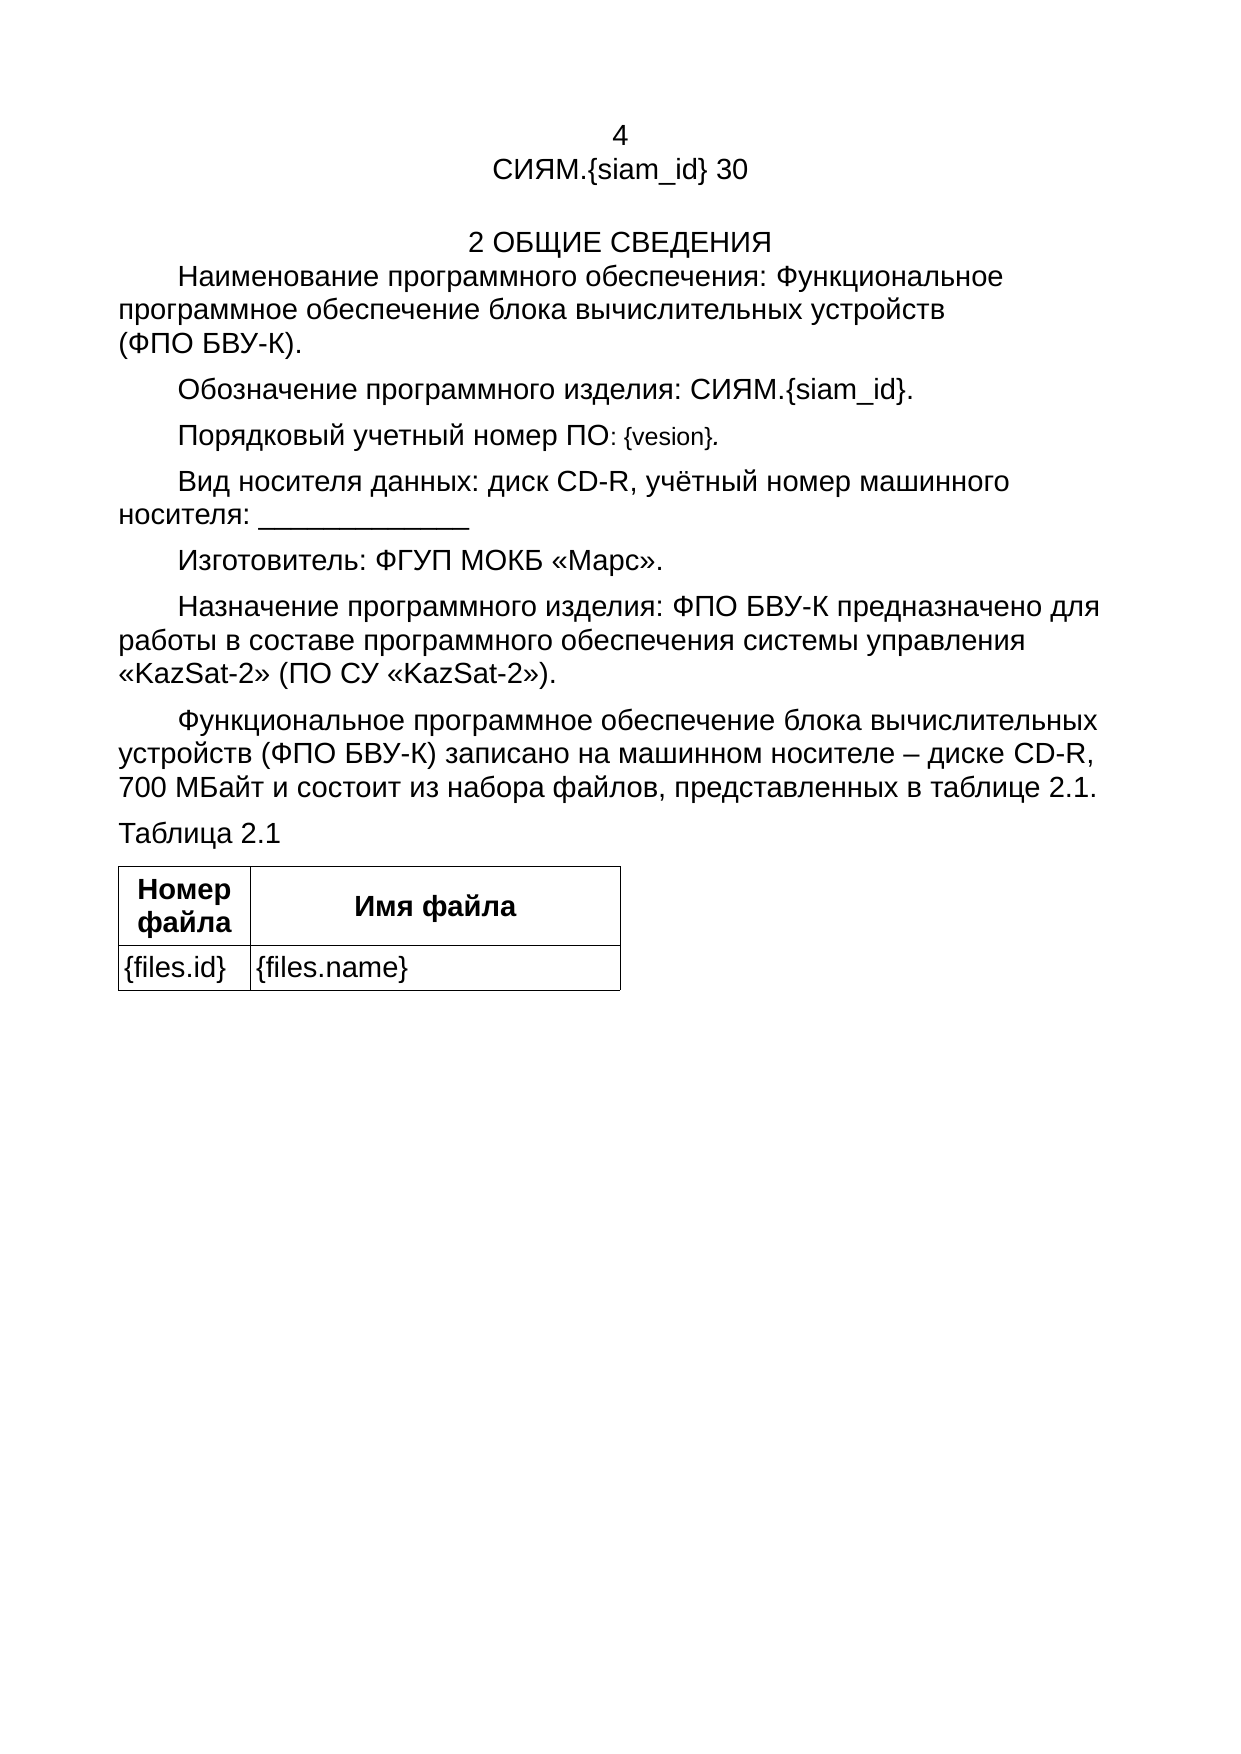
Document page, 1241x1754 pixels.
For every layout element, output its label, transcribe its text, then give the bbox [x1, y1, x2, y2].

table_cell {files.name} [251, 946, 620, 990]
table_cell {files.id} [119, 946, 250, 990]
text Назначение программного изделия: ФПО БВУ-К предназначено для работы в составе программного обеспечения системы управления «KazSat-2» (ПО СУ «KazSat-2»). [118, 589, 1122, 690]
text Функциональное программное обеспечение блока вычислительных устройств (ФПО БВУ-К) записано на машинном носителе – диске CD-R, 700 МБайт и состоит из набора файлов, представленных в таблице 2.1. [118, 703, 1122, 803]
text Наименование программного обеспечения: Функциональное программное обеспечение блока вычислительных устройств (ФПО БВУ‑К). [118, 259, 1122, 359]
text Изготовитель: ФГУП МОКБ «Марс». [118, 543, 1122, 577]
text Обозначение программного изделия: СИЯМ.{siam_id}. [118, 372, 1122, 405]
table_header Номер файла [119, 867, 250, 945]
text Порядковый учетный номер ПО: {vesion}. [118, 418, 1122, 451]
subtitle 2 ОБЩИЕ СВЕДЕНИЯ [118, 225, 1122, 259]
subtitle Таблица 2.1 [118, 816, 1122, 849]
text Вид носителя данных: диск CD-R, учётный номер машинного носителя: _____________ [118, 464, 1122, 531]
table_header Имя файла [251, 867, 620, 945]
